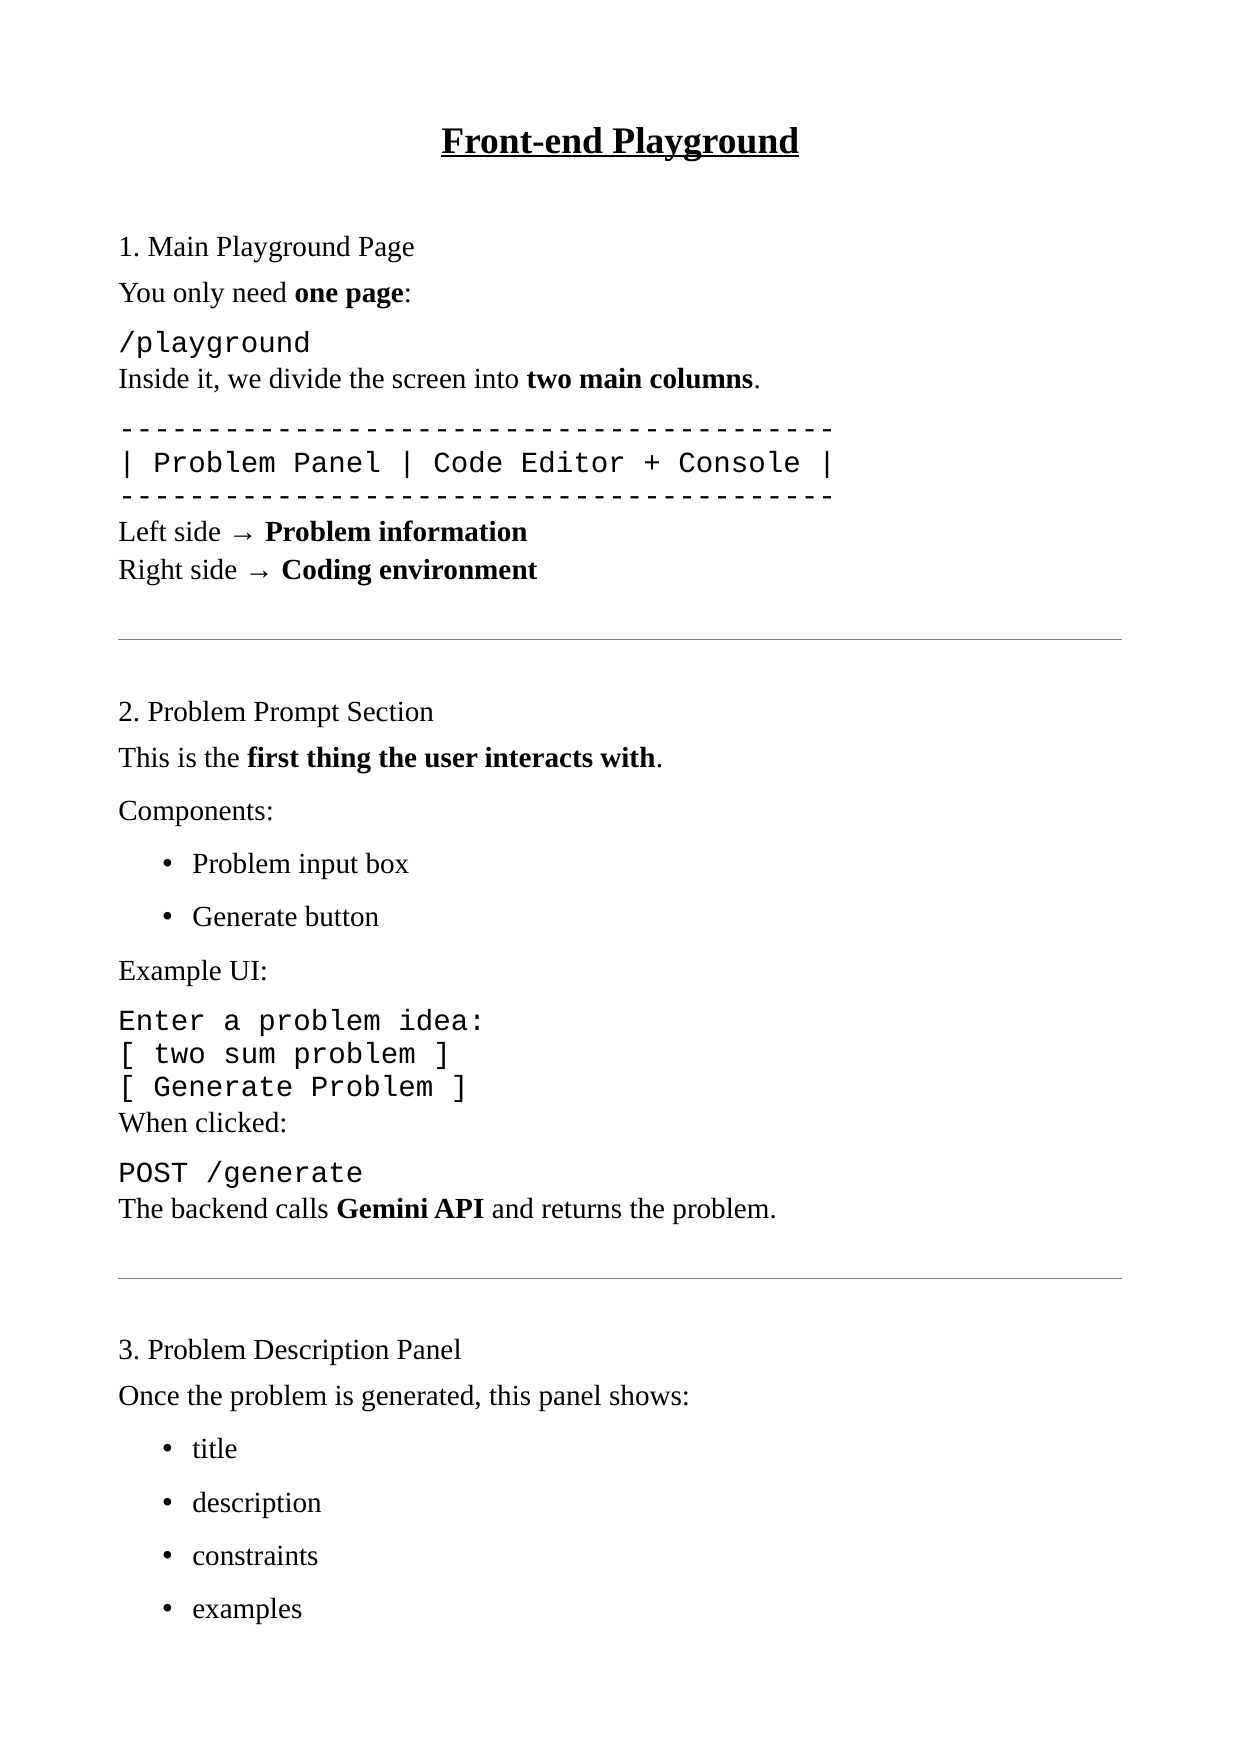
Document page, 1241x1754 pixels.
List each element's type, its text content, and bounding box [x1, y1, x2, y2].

text Inside it, we divide the screen into two main columns. [118, 362, 1122, 395]
text The backend calls Gemini API and returns the problem. [118, 1191, 1122, 1224]
list constraints [162, 1538, 1122, 1572]
text /playground [118, 328, 1122, 362]
subtitle 3. Problem Description Panel [118, 1332, 1122, 1366]
list Problem input box [162, 846, 1122, 880]
text | Problem Panel | Code Editor + Console | [118, 448, 1122, 481]
list examples [162, 1591, 1122, 1625]
list Generate button [162, 899, 1122, 933]
text Left side → Problem information Right side → Coding environment [118, 514, 1122, 586]
text Components: [118, 793, 1122, 827]
text ----------------------------------------- [118, 415, 1122, 448]
text Example UI: [118, 953, 1122, 986]
list title [162, 1432, 1122, 1465]
text POST /generate [118, 1158, 1122, 1191]
text ----------------------------------------- [118, 481, 1122, 514]
list description [162, 1485, 1122, 1518]
text [ Generate Problem ] [118, 1072, 1122, 1105]
text Enter a problem idea: [118, 1006, 1122, 1039]
text [ two sum problem ] [118, 1039, 1122, 1072]
text Front-end Playground [118, 118, 1122, 161]
text Once the problem is generated, this panel shows: [118, 1378, 1122, 1412]
text When clicked: [118, 1105, 1122, 1138]
text This is the first thing the user interacts with. [118, 740, 1122, 773]
subtitle 2. Problem Prompt Section [118, 694, 1122, 727]
text You only need one page: [118, 275, 1122, 309]
subtitle 1. Main Playground Page [118, 229, 1122, 263]
